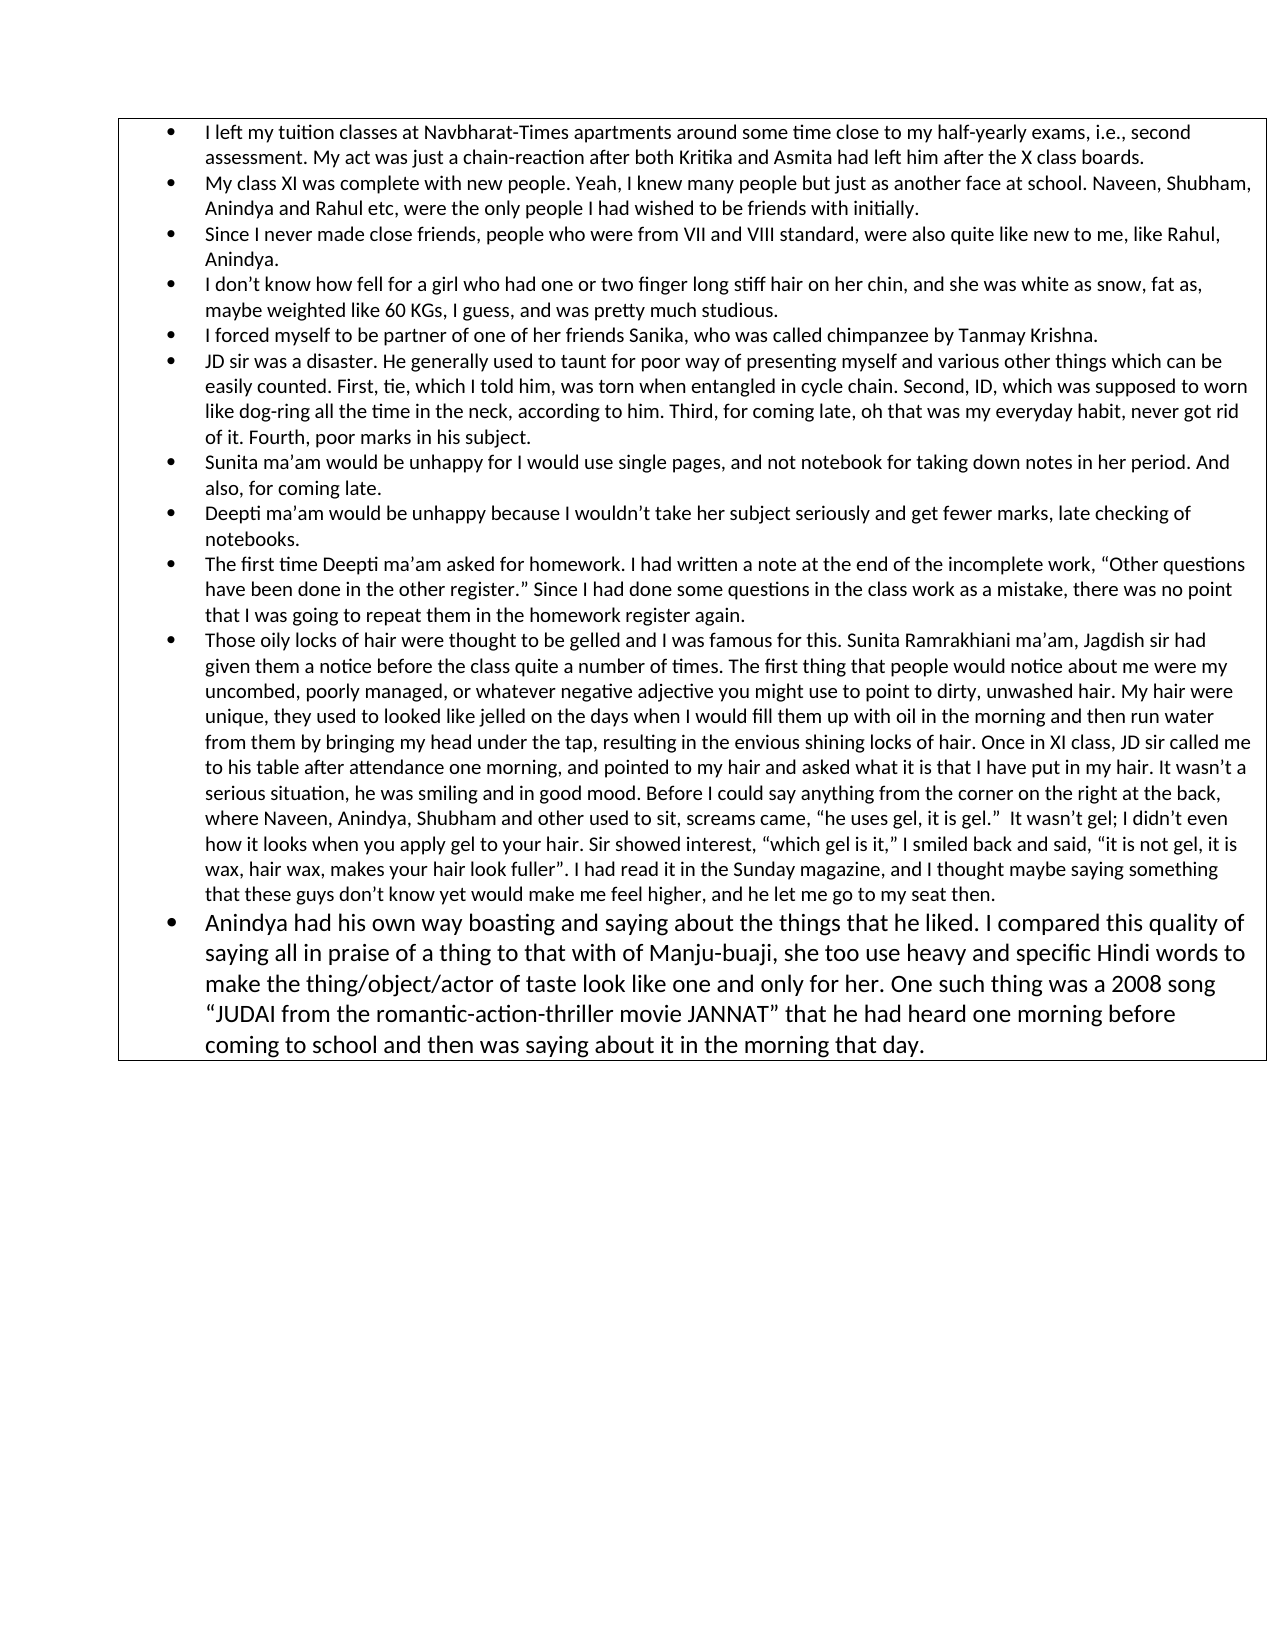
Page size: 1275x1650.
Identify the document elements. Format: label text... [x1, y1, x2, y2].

table_header For class XI, 2007 I left my tuition classes at Navbharat-Times apartments around some time close to my half-yearly exams, i.e., second assessment. My act was just a chain-reaction after both Kritika and Asmita had left him after the X class boards. My class XI was complete with new people. Yeah, I knew many people but just as another face at school. Naveen, Shubham, Anindya and Rahul etc, were the only people I had wished to be friends with initially. Since I never made close friends, people who were from VII and VIII standard, were also quite like new to me, like Rahul, Anindya. I don’t know how fell for a girl who had one or two finger long stiff hair on her chin, and she was white as snow, fat as, maybe weighted like 60 KGs, I guess, and was pretty much studious. I forced myself to be partner of one of her friends Sanika, who was called chimpanzee by Tanmay Krishna. JD sir was a disaster. He generally used to taunt for poor way of presenting myself and various other things which can be easily counted. First, tie, which I told him, was torn when entangled in cycle chain. Second, ID, which was supposed to worn like dog-ring all the time in the neck, according to him. Third, for coming late, oh that was my everyday habit, never got rid of it. Fourth, poor marks in his subject. Sunita ma’am would be unhappy for I would use single pages, and not notebook for taking down notes in her period. And also, for coming late. Deepti ma’am would be unhappy because I wouldn’t take her subject seriously and get fewer marks, late checking of notebooks. The first time Deepti ma’am asked for homework. I had written a note at the end of the incomplete work, “Other questions have been done in the other register.” Since I had done some questions in the class work as a mistake, there was no point that I was going to repeat them in the homework register again. Those oily locks of hair were thought to be gelled and I was famous for this. Sunita Ramrakhiani ma’am, Jagdish sir had given them a notice before the class quite a number of times. The first thing that people would notice about me were my uncombed, poorly managed, or whatever negative adjective you might use to point to dirty, unwashed hair. My hair were unique, they used to looked like jelled on the days when I would fill them up with oil in the morning and then run water from them by bringing my head under the tap, resulting in the envious shining locks of hair. Once in XI class, JD sir called me to his table after attendance one morning, and pointed to my hair and asked what it is that I have put in my hair. It wasn’t a serious situation, he was smiling and in good mood. Before I could say anything from the corner on the right at the back, where Naveen, Anindya, Shubham and other used to sit, screams came, “he uses gel, it is gel.” It wasn’t gel; I didn’t even how it looks when you apply gel to your hair. Sir showed interest, “which gel is it,” I smiled back and said, “it is not gel, it is wax, hair wax, makes your hair look fuller”. I had read it in the Sunday magazine, and I thought maybe saying something that these guys don’t know yet would make me feel higher, and he let me go to my seat then. Anindya had his own way boasting and saying about the things that he liked. I compared this quality of saying all in praise of a thing to that with of Manju-buaji, she too use heavy and specific Hindi words to make the thing/object/actor of taste look like one and only for her. One such thing was a 2008 song “JUDAI from the romantic-action-thriller movie JANNAT” that he had heard one morning before coming to school and then was saying about it in the morning that day. [119, 119, 1266, 1060]
